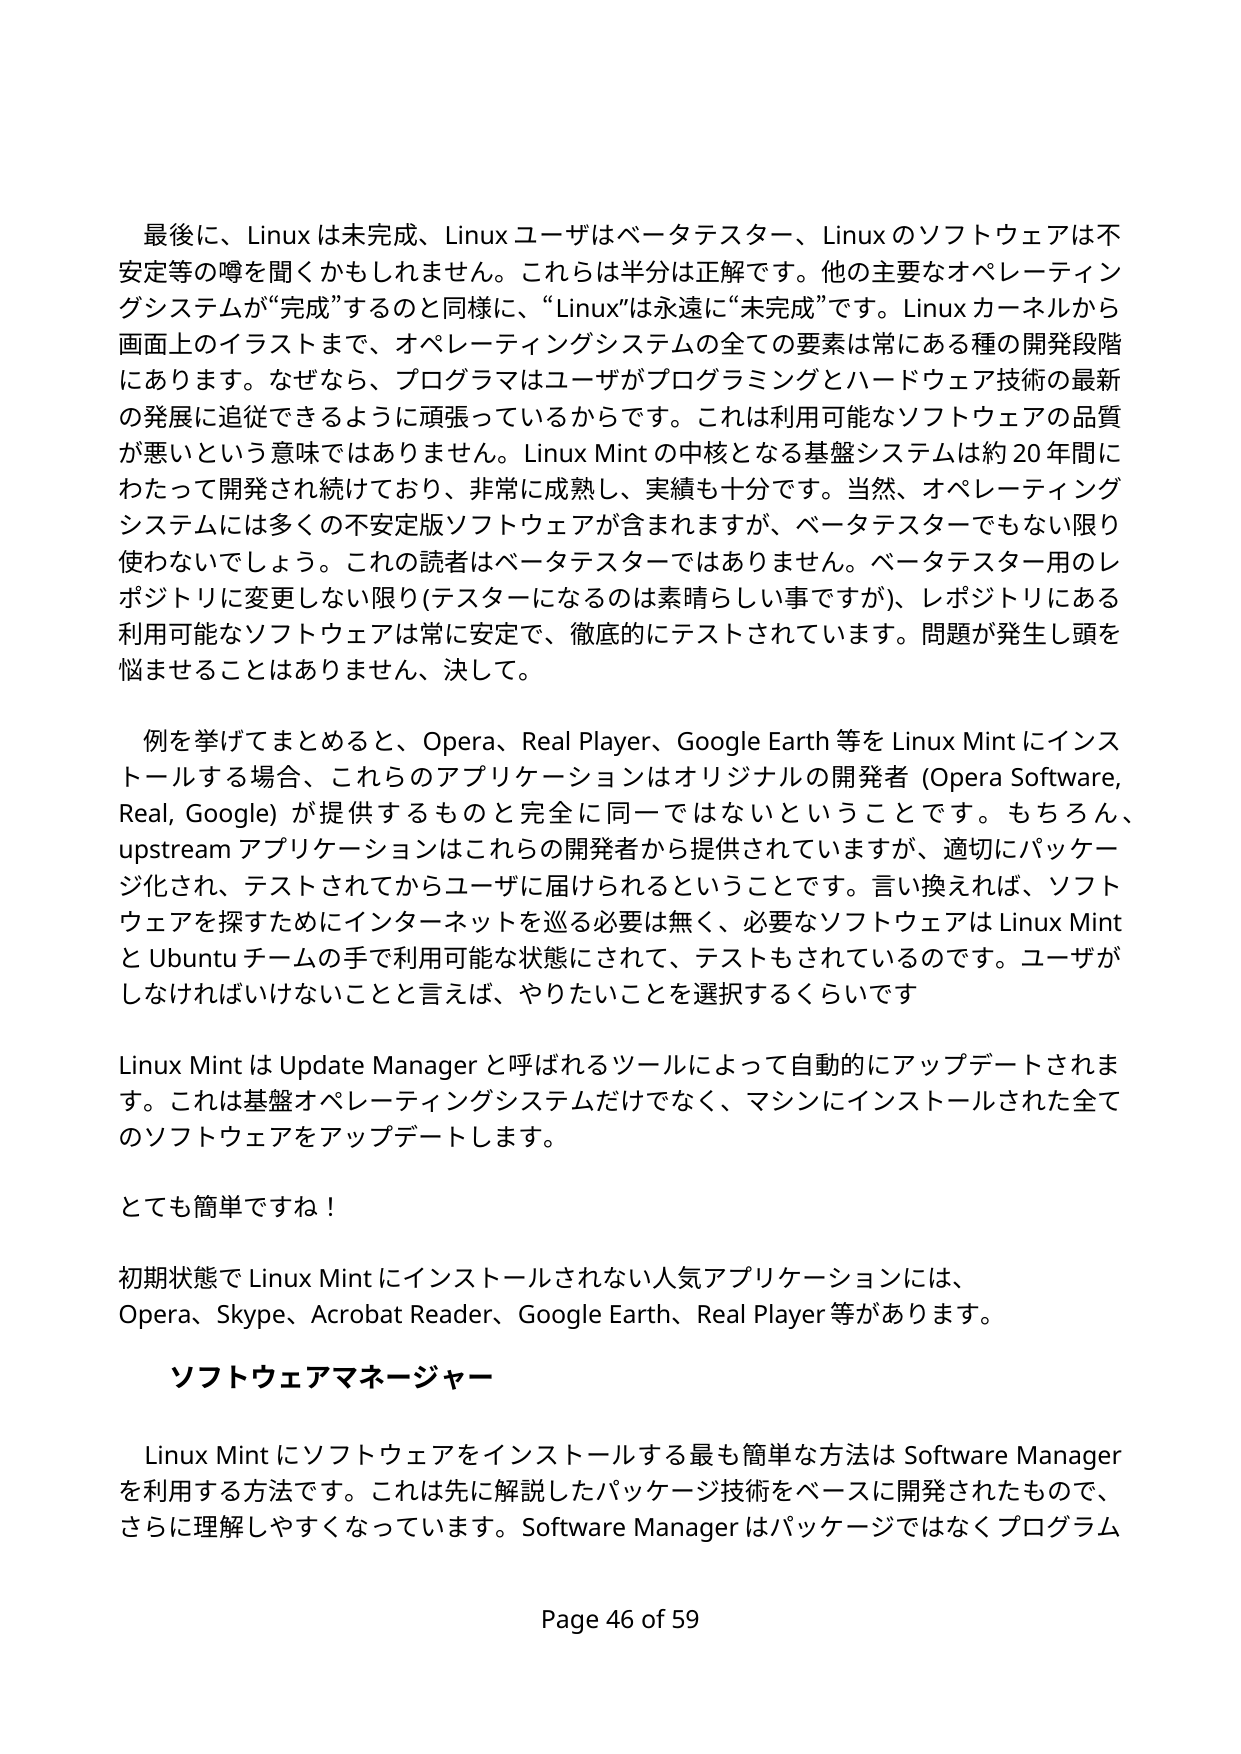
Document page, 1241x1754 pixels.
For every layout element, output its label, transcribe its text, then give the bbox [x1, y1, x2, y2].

text Linux Mintにソフトウェアをインストールする最も簡単な方法はSoftware Managerを利用する方法です。これは先に解説したパッケージ技術をベースに開発されたもので、さらに理解しやすくなっています。Software Managerはパッケージではなくプログラム [118, 1435, 1122, 1544]
text Linux MintはUpdate Managerと呼ばれるツールによって自動的にアップデートされます。これは基盤オペレーティングシステムだけでなく、マシンにインストールされた全てのソフトウェアをアップデートします。 [118, 1045, 1122, 1154]
text とても簡単ですね！ [118, 1188, 1122, 1224]
text 例を挙げてまとめると、Opera、Real Player、Google Earth等をLinux Mintにインストールする場合、これらのアプリケーションはオリジナルの開発者 (Opera Software, Real, Google) が提供するものと完全に同一ではないということです。もちろん、upstreamアプリケーションはこれらの開発者から提供されていますが、適切にパッケージ化され、テストされてからユーザに届けられるということです。言い換えれば、ソフトウェアを探すためにインターネットを巡る必要は無く、必要なソフトウェアはLinux MintとUbuntuチームの手で利用可能な状態にされて、テストもされているのです。ユーザがしなければいけないことと言えば、やりたいことを選択するくらいです [118, 721, 1122, 1011]
subtitle ソフトウェアマネージャー [118, 1356, 1122, 1395]
text 最後に、Linuxは未完成、Linuxユーザはベータテスター、Linuxのソフトウェアは不安定等の噂を聞くかもしれません。これらは半分は正解です。他の主要なオペレーティングシステムが“完成”するのと同様に、“Linux”は永遠に“未完成”です。Linuxカーネルから画面上のイラストまで、オペレーティングシステムの全ての要素は常にある種の開発段階にあります。なぜなら、プログラマはユーザがプログラミングとハードウェア技術の最新の発展に追従できるように頑張っているからです。これは利用可能なソフトウェアの品質が悪いという意味ではありません。Linux Mintの中核となる基盤システムは約20年間にわたって開発され続けており、非常に成熟し、実績も十分です。当然、オペレーティングシステムには多くの不安定版ソフトウェアが含まれますが、ベータテスターでもない限り使わないでしょう。これの読者はベータテスターではありません。ベータテスター用のレポジトリに変更しない限り(テスターになるのは素晴らしい事ですが)、レポジトリにある利用可能なソフトウェアは常に安定で、徹底的にテストされています。問題が発生し頭を悩ませることはありません、決して。 [118, 216, 1122, 687]
text 初期状態でLinux Mintにインストールされない人気アプリケーションには、Opera、Skype、Acrobat Reader、Google Earth、Real Player等があります。 [118, 1258, 1122, 1331]
